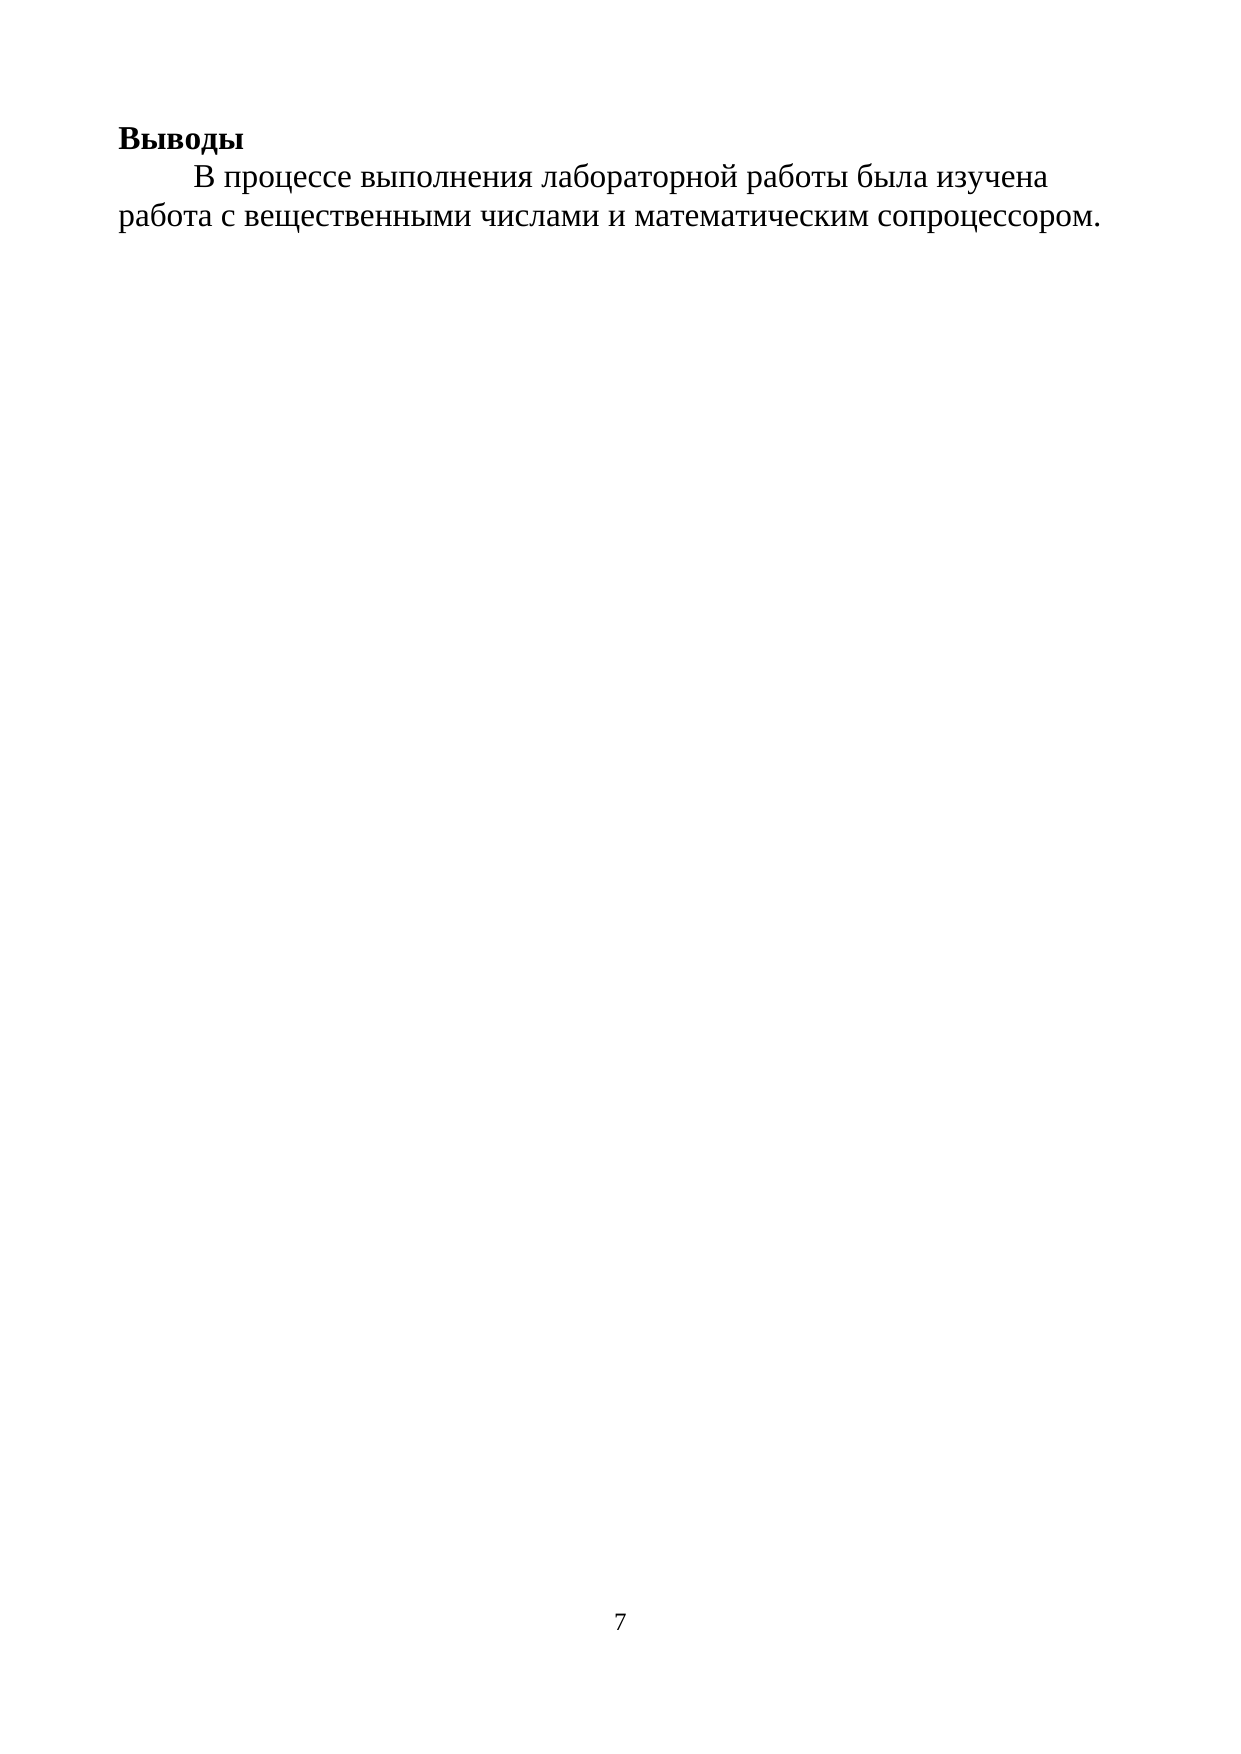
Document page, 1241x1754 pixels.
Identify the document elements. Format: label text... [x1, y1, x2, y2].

text Выводы [118, 118, 1122, 156]
text В процессе выполнения лабораторной работы была изучена работа с вещественными числами и математическим сопроцессором. [118, 156, 1122, 233]
